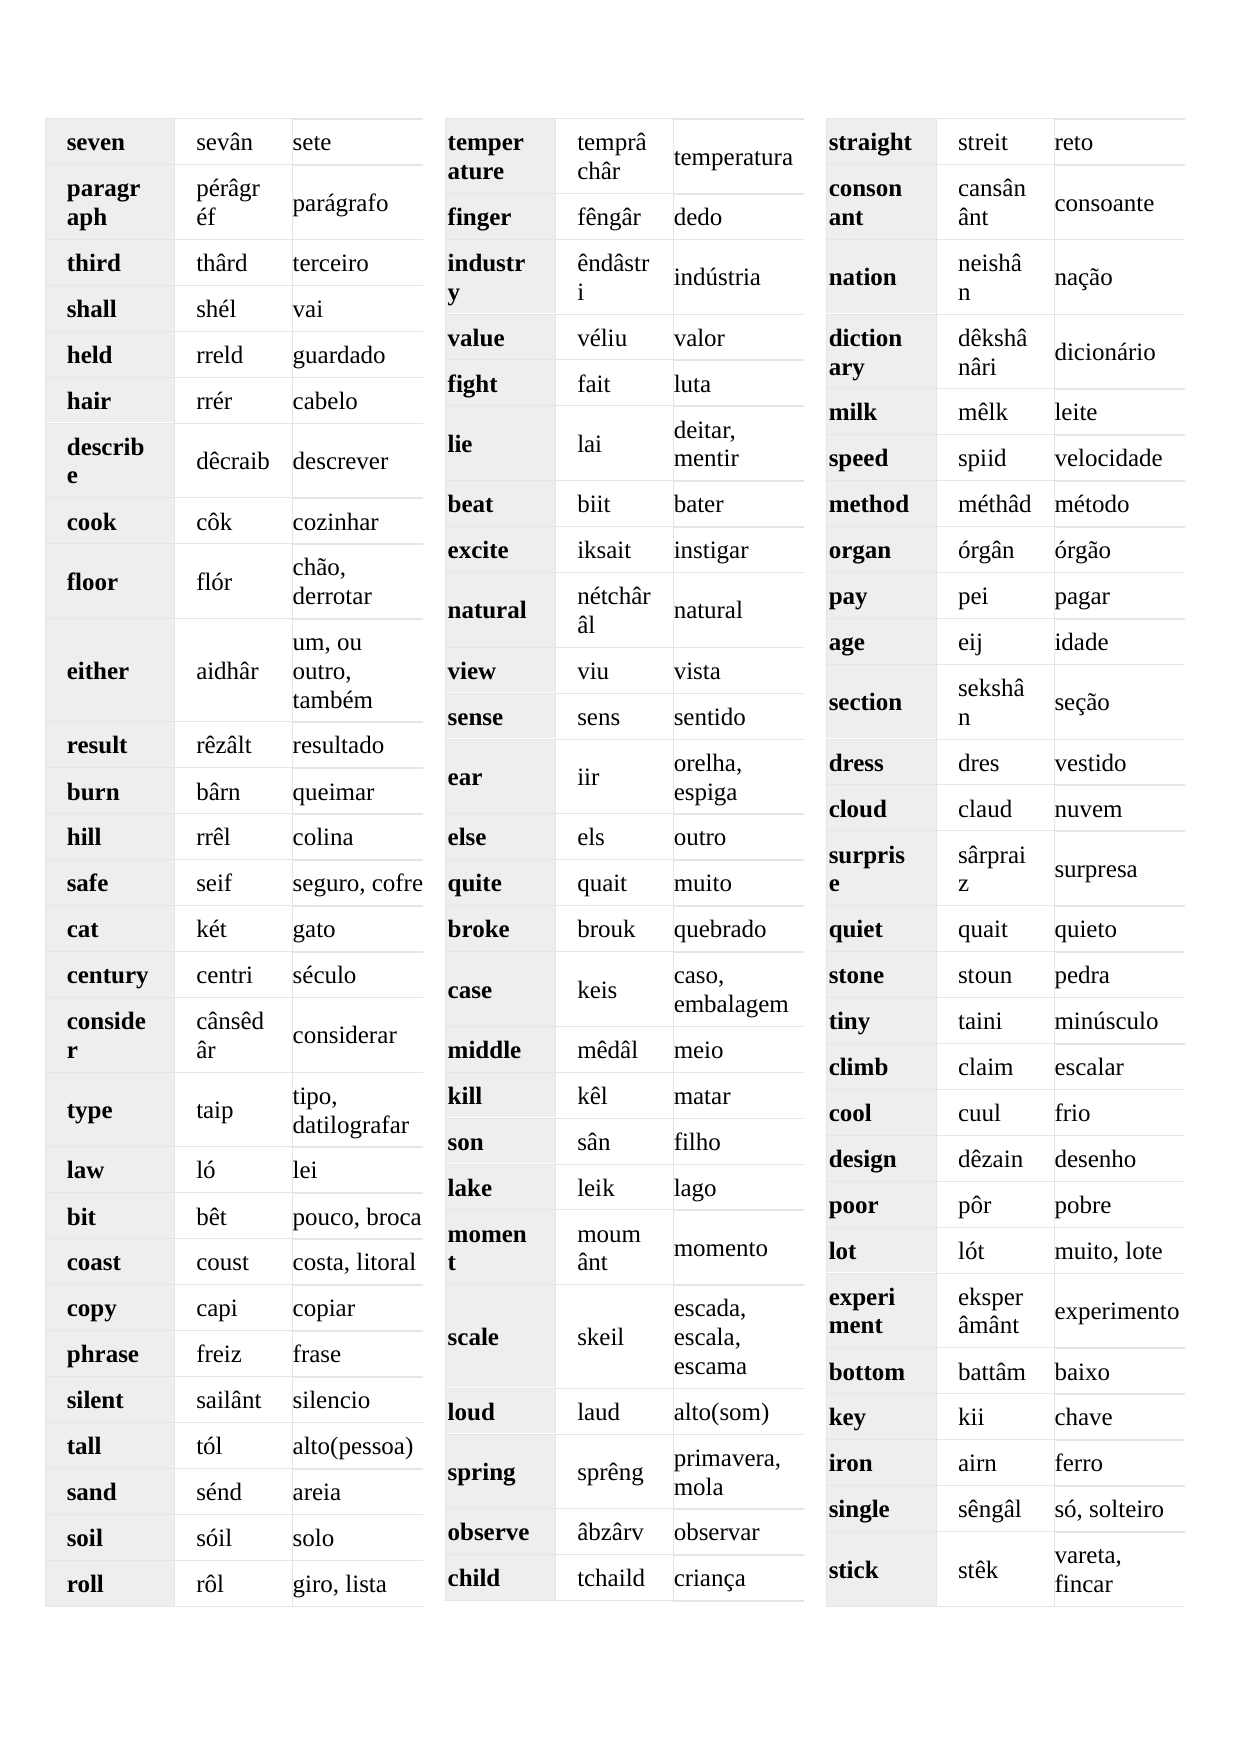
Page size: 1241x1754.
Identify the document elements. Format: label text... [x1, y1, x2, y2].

table_cell iksait [556, 527, 673, 572]
table_cell dêcraib [175, 424, 292, 497]
table_cell fêngâr [556, 194, 673, 239]
table_cell só, solteiro [1055, 1487, 1185, 1531]
table_cell dictionary [827, 315, 936, 388]
table_cell frio [1055, 1090, 1185, 1135]
table_cell vestido [1055, 740, 1185, 784]
table_cell pay [827, 573, 936, 618]
table_cell chave [1055, 1395, 1185, 1439]
table_cell nation [827, 240, 936, 313]
table_cell ferro [1055, 1441, 1185, 1485]
table_cell cat [46, 906, 174, 951]
table_cell roll [46, 1561, 174, 1606]
table_cell pobre [1055, 1182, 1185, 1227]
table_cell fait [556, 360, 673, 405]
table_cell hill [46, 814, 174, 859]
table_cell loud [446, 1389, 555, 1433]
table_cell beat [446, 481, 555, 526]
table_cell moumânt [556, 1210, 673, 1284]
table_cell cânsêdâr [175, 998, 292, 1072]
table_cell vai [293, 286, 423, 331]
table_cell bêt [175, 1193, 292, 1238]
table_cell lie [446, 406, 555, 480]
table_cell solo [293, 1515, 423, 1560]
table_cell battâm [937, 1348, 1054, 1393]
table_cell alto(pessoa) [293, 1423, 423, 1468]
table_cell airn [937, 1440, 1054, 1485]
table_cell centri [175, 952, 292, 997]
table_cell finger [446, 194, 555, 239]
table_cell colina [293, 815, 423, 859]
table_cell baixo [1055, 1349, 1185, 1393]
table_cell rrêl [175, 814, 292, 859]
table_cell tiny [827, 998, 936, 1043]
table_cell sevân [175, 119, 292, 164]
table_cell claud [937, 785, 1054, 830]
table_cell terceiro [293, 240, 423, 285]
table_cell méthâd [937, 481, 1054, 526]
table_cell caso, embalagem [674, 953, 804, 1026]
table_cell view [446, 648, 555, 692]
table_cell instigar [674, 528, 804, 572]
table_cell nétchârâl [556, 573, 673, 647]
table_cell leik [556, 1165, 673, 1209]
table_cell sens [556, 694, 673, 738]
table_cell sailânt [175, 1377, 292, 1422]
table_cell soil [46, 1515, 174, 1560]
table_cell milk [827, 389, 936, 434]
table_cell rrér [175, 378, 292, 422]
table_cell biit [556, 481, 673, 526]
table_cell sense [446, 694, 555, 738]
table_cell pagar [1055, 573, 1185, 618]
table_cell broke [446, 906, 555, 951]
table_cell reto [1055, 120, 1185, 164]
table_cell streit [937, 119, 1054, 164]
table_cell lake [446, 1165, 555, 1209]
table_cell luta [674, 361, 804, 405]
table_cell sand [46, 1469, 174, 1514]
table_cell kii [937, 1394, 1054, 1439]
table_cell alto(som) [674, 1389, 804, 1433]
table_cell muito, lote [1055, 1228, 1185, 1272]
table_cell cook [46, 498, 174, 543]
table_cell bater [674, 482, 804, 526]
table_cell paragraph [46, 165, 174, 239]
table_cell quait [556, 860, 673, 905]
table_cell section [827, 665, 936, 738]
table_cell matar [674, 1073, 804, 1117]
table_cell straight [827, 119, 936, 164]
table_cell leite [1055, 390, 1185, 434]
table_cell experimento [1055, 1274, 1185, 1347]
table_cell seguro, cofre [293, 861, 423, 905]
table_cell sóil [175, 1515, 292, 1560]
table_cell areia [293, 1470, 423, 1514]
table_cell experiment [827, 1274, 936, 1347]
table_cell orelha, espiga [674, 740, 804, 813]
table_cell tall [46, 1423, 174, 1468]
table_cell frase [293, 1332, 423, 1376]
table_cell sentido [674, 694, 804, 738]
table_cell iir [556, 740, 673, 813]
table_cell pei [937, 573, 1054, 618]
table_cell silent [46, 1377, 174, 1422]
table_cell surprise [827, 831, 936, 905]
table_cell kill [446, 1073, 555, 1117]
table_cell lót [937, 1228, 1054, 1272]
table_cell velocidade [1055, 436, 1185, 480]
table_cell hair [46, 378, 174, 422]
table_cell neishân [937, 240, 1054, 313]
table_cell consonant [827, 165, 936, 239]
table_cell nação [1055, 240, 1185, 313]
table_cell cozinhar [293, 499, 423, 543]
table_cell temprâchâr [556, 119, 673, 193]
table_cell key [827, 1394, 936, 1439]
table_cell queimar [293, 769, 423, 813]
table_cell resultado [293, 723, 423, 767]
table_cell excite [446, 527, 555, 572]
table_cell sârpraiz [937, 831, 1054, 905]
table_cell floor [46, 544, 174, 618]
table_cell quebrado [674, 907, 804, 951]
table_cell skeil [556, 1285, 673, 1387]
table_cell temperature [446, 119, 555, 193]
table_cell cloud [827, 785, 936, 830]
table_cell método [1055, 482, 1185, 526]
table_cell nuvem [1055, 786, 1185, 830]
table_cell guardado [293, 332, 423, 377]
table_cell pouco, broca [293, 1194, 423, 1238]
table_cell viu [556, 648, 673, 692]
table_cell lei [293, 1148, 423, 1192]
table_cell spring [446, 1435, 555, 1508]
table_cell dêkshânâri [937, 315, 1054, 388]
table_cell két [175, 906, 292, 951]
table_cell quieto [1055, 907, 1185, 951]
table_cell copy [46, 1285, 174, 1330]
table_cell criança [674, 1556, 804, 1600]
table_cell século [293, 953, 423, 997]
table_cell idade [1055, 620, 1185, 664]
table_cell scale [446, 1285, 555, 1387]
table_cell case [446, 952, 555, 1026]
table_cell burn [46, 768, 174, 813]
table_cell quait [937, 906, 1054, 951]
table_cell dres [937, 740, 1054, 784]
table_cell consider [46, 998, 174, 1072]
table_cell vista [674, 648, 804, 692]
table_cell seif [175, 860, 292, 905]
table_cell single [827, 1486, 936, 1531]
table_cell cool [827, 1090, 936, 1135]
table_cell surpresa [1055, 832, 1185, 905]
table_cell stoun [937, 952, 1054, 997]
table_cell flór [175, 544, 292, 618]
table_cell primavera, mola [674, 1435, 804, 1508]
table_cell brouk [556, 906, 673, 951]
table_cell describe [46, 424, 174, 497]
table_cell cansânânt [937, 165, 1054, 239]
table_cell costa, litoral [293, 1240, 423, 1284]
table_cell seven [46, 119, 174, 164]
table_cell method [827, 481, 936, 526]
table_cell um, ou outro, também [293, 620, 423, 721]
table_cell shall [46, 286, 174, 331]
table_cell els [556, 814, 673, 859]
table_cell pedra [1055, 953, 1185, 997]
table_cell law [46, 1147, 174, 1192]
table_cell dêzain [937, 1136, 1054, 1181]
table_cell poor [827, 1182, 936, 1227]
table_cell son [446, 1119, 555, 1163]
table_cell phrase [46, 1331, 174, 1376]
table_cell tipo, datilografar [293, 1073, 423, 1146]
table_cell observar [674, 1510, 804, 1554]
table_cell deitar, mentir [674, 407, 804, 480]
table_cell minúsculo [1055, 998, 1185, 1043]
table_cell keis [556, 952, 673, 1026]
table_cell capi [175, 1285, 292, 1330]
table_cell silencio [293, 1378, 423, 1422]
table_cell quiet [827, 906, 936, 951]
table_cell lago [674, 1165, 804, 1209]
table_cell safe [46, 860, 174, 905]
table_cell lai [556, 406, 673, 480]
table_cell century [46, 952, 174, 997]
table_cell sete [293, 120, 423, 164]
table_cell stone [827, 952, 936, 997]
table_cell third [46, 240, 174, 285]
table_cell bottom [827, 1348, 936, 1393]
table_cell outro [674, 815, 804, 859]
table_cell claim [937, 1044, 1054, 1089]
table_cell natural [446, 573, 555, 647]
table_cell côk [175, 498, 292, 543]
table_cell rreld [175, 332, 292, 377]
table_cell muito [674, 861, 804, 905]
table_cell momento [674, 1211, 804, 1284]
table_cell chão, derrotar [293, 545, 423, 618]
table_cell filho [674, 1119, 804, 1163]
table_cell either [46, 619, 174, 721]
table_cell coast [46, 1239, 174, 1284]
table_cell bârn [175, 768, 292, 813]
table_cell valor [674, 315, 804, 359]
table_cell pérâgréf [175, 165, 292, 239]
table_cell design [827, 1136, 936, 1181]
table_cell coust [175, 1239, 292, 1284]
table_cell taip [175, 1073, 292, 1146]
table_cell dicionário [1055, 315, 1185, 388]
table_cell result [46, 722, 174, 767]
table_cell taini [937, 998, 1054, 1043]
table_cell thârd [175, 240, 292, 285]
table_cell speed [827, 435, 936, 480]
table_cell vareta, fincar [1055, 1533, 1185, 1606]
table_cell kêl [556, 1073, 673, 1117]
table_cell âbzârv [556, 1509, 673, 1554]
table_cell lot [827, 1228, 936, 1272]
table_cell natural [674, 573, 804, 647]
table_cell mêdâl [556, 1027, 673, 1072]
table_cell consoante [1055, 166, 1185, 239]
table_cell stêk [937, 1532, 1054, 1606]
table_cell parágrafo [293, 166, 423, 239]
table_cell organ [827, 527, 936, 572]
table_cell child [446, 1555, 555, 1600]
table_cell age [827, 619, 936, 664]
table_cell eksperâmânt [937, 1274, 1054, 1347]
table_cell freiz [175, 1331, 292, 1376]
table_cell rêzâlt [175, 722, 292, 767]
table_cell industry [446, 240, 555, 313]
table_cell sprêng [556, 1435, 673, 1508]
table_cell gato [293, 907, 423, 951]
table_cell indústria [674, 240, 804, 313]
table_cell ló [175, 1147, 292, 1192]
table_cell giro, lista [293, 1561, 423, 1606]
table_cell mêlk [937, 389, 1054, 434]
table_cell observe [446, 1509, 555, 1554]
table_cell value [446, 315, 555, 359]
table_cell véliu [556, 315, 673, 359]
table_cell cuul [937, 1090, 1054, 1135]
table_cell bit [46, 1193, 174, 1238]
table_cell laud [556, 1389, 673, 1433]
table_cell stick [827, 1532, 936, 1606]
table_cell êndâstri [556, 240, 673, 313]
table_cell dedo [674, 195, 804, 239]
table_cell held [46, 332, 174, 377]
table_cell cabelo [293, 378, 423, 422]
table_cell sénd [175, 1469, 292, 1514]
table_cell iron [827, 1440, 936, 1485]
table_cell quite [446, 860, 555, 905]
table_cell desenho [1055, 1136, 1185, 1181]
table_cell sekshân [937, 665, 1054, 738]
table_cell eij [937, 619, 1054, 664]
table_cell órgân [937, 527, 1054, 572]
table_cell fight [446, 360, 555, 405]
table_cell pôr [937, 1182, 1054, 1227]
table_cell dress [827, 740, 936, 784]
table_cell meio [674, 1027, 804, 1072]
table_cell tchaild [556, 1555, 673, 1600]
table_cell ear [446, 740, 555, 813]
table_cell shél [175, 286, 292, 331]
table_cell sêngâl [937, 1486, 1054, 1531]
table_cell middle [446, 1027, 555, 1072]
table_cell rôl [175, 1561, 292, 1606]
table_cell considerar [293, 998, 423, 1072]
table_cell temperatura [674, 120, 804, 193]
table_cell moment [446, 1210, 555, 1284]
table_cell escada, escala, escama [674, 1286, 804, 1387]
table_cell seção [1055, 665, 1185, 738]
table_cell descrever [293, 424, 423, 497]
table_cell climb [827, 1044, 936, 1089]
table_cell aidhâr [175, 619, 292, 721]
table_cell copiar [293, 1286, 423, 1330]
table_cell type [46, 1073, 174, 1146]
table_cell spiid [937, 435, 1054, 480]
table_cell tól [175, 1423, 292, 1468]
table_cell else [446, 814, 555, 859]
table_cell sân [556, 1119, 673, 1163]
table_cell escalar [1055, 1045, 1185, 1089]
table_cell órgão [1055, 528, 1185, 572]
